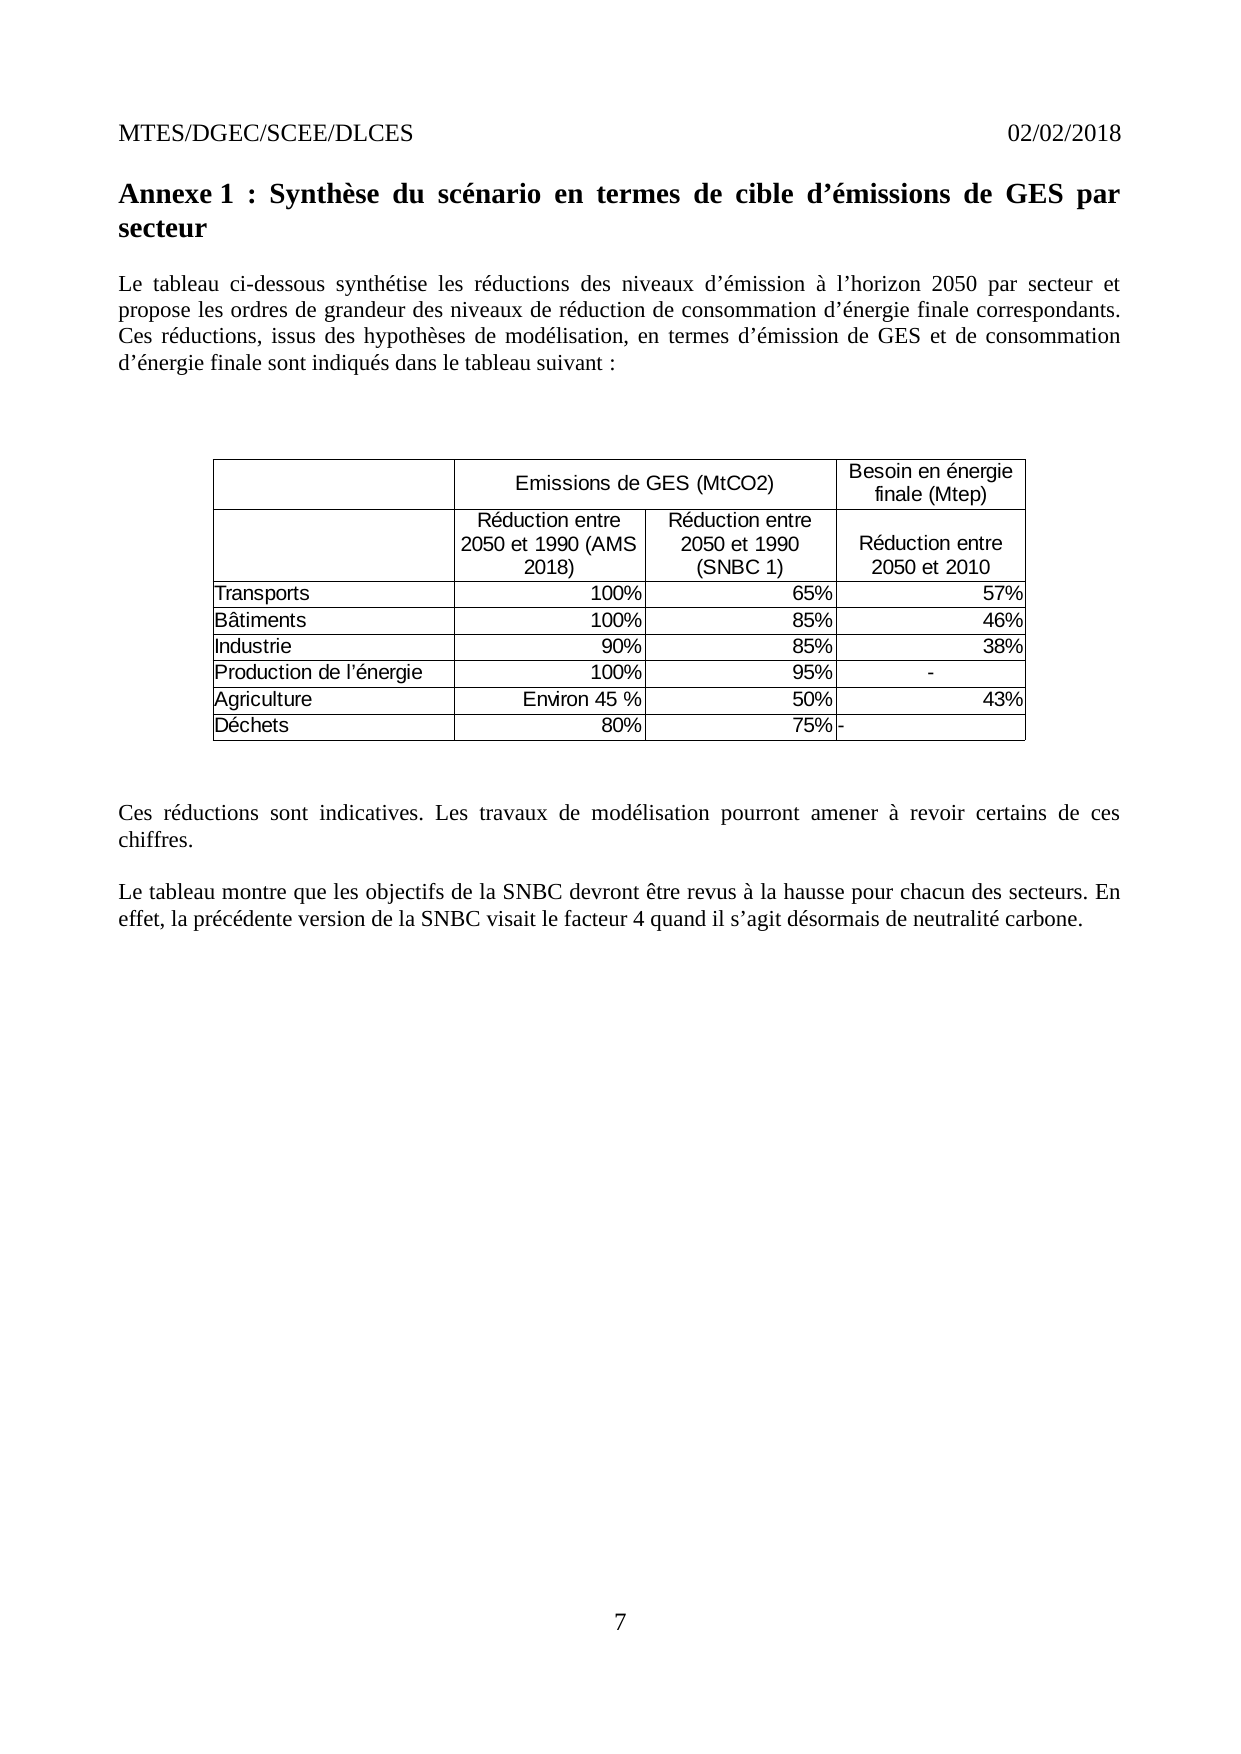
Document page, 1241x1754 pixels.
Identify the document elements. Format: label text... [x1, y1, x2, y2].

text Le tableau ci-dessous synthétise les réductions des niveaux d’émission à l’horizon 2050 par secteur et propose les ordres de grandeur des niveaux de réduction de consommation d’énergie finale correspondants. Ces réductions, issus des hypothèses de modélisation, en termes d’émission de GES et de consommation d’énergie finale sont indiqués dans le tableau suivant : [118, 270, 1122, 375]
text Le tableau montre que les objectifs de la SNBC devront être revus à la hausse pour chacun des secteurs. En effet, la précédente version de la SNBC visait le facteur 4 quand il s’agit désormais de neutralité carbone. [118, 878, 1122, 931]
text Ces réductions sont indicatives. Les travaux de modélisation pourront amener à revoir certains de ces chiffres. [118, 799, 1122, 852]
text Annexe 1 : Synthèse du scénario en termes de cible d’émissions de GES par secteur [118, 176, 1122, 243]
